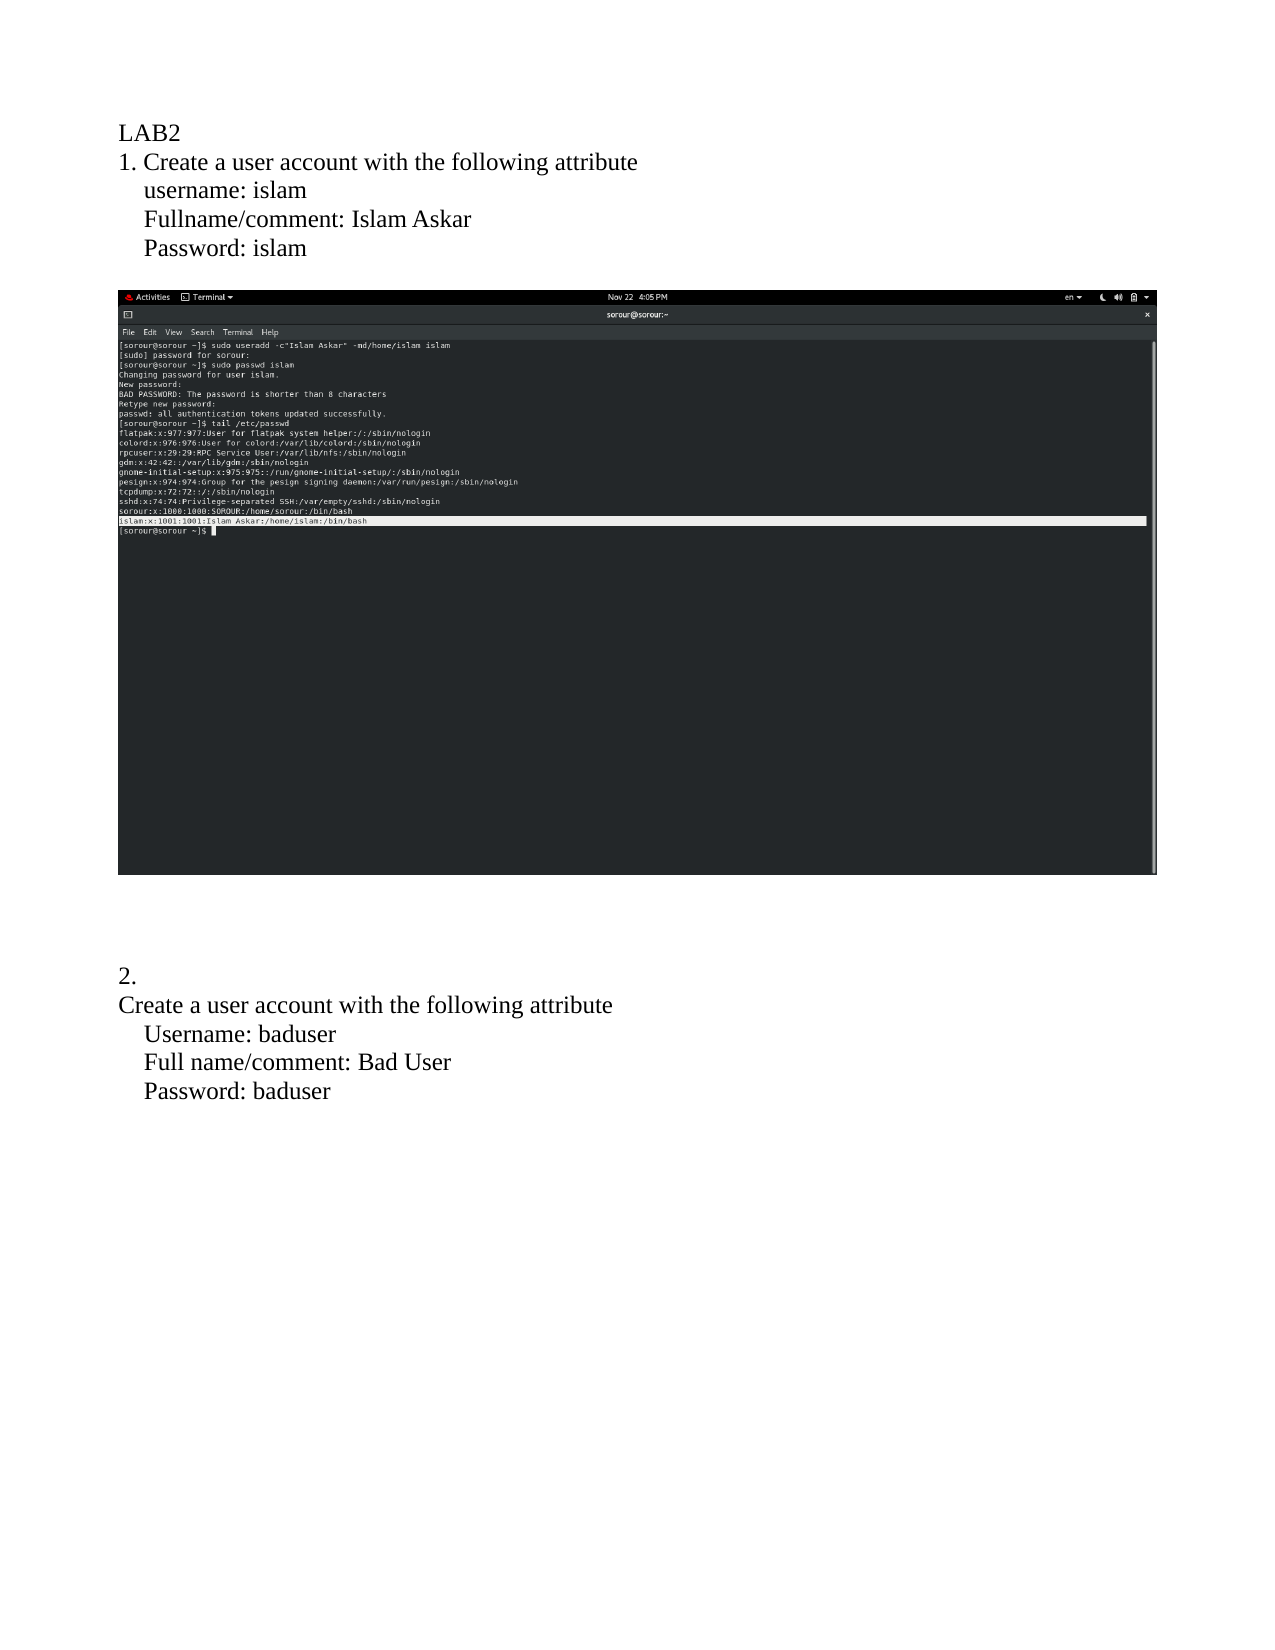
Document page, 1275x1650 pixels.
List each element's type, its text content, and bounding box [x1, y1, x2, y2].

text  Username: baduser [118, 1019, 1157, 1047]
text  Full name/comment: Bad User [118, 1047, 1157, 1076]
text  username: islam [118, 176, 1157, 204]
text Create a user account with the following attribute [118, 990, 1157, 1019]
text  Password: islam [118, 233, 1157, 262]
text 1. Create a user account with the following attribute [118, 147, 1157, 176]
text 2. [118, 961, 1157, 990]
picture [118, 290, 1157, 875]
text  Fullname/comment: Islam Askar [118, 204, 1157, 233]
text  Password: baduser [118, 1076, 1157, 1105]
text LAB2 [118, 118, 1157, 147]
